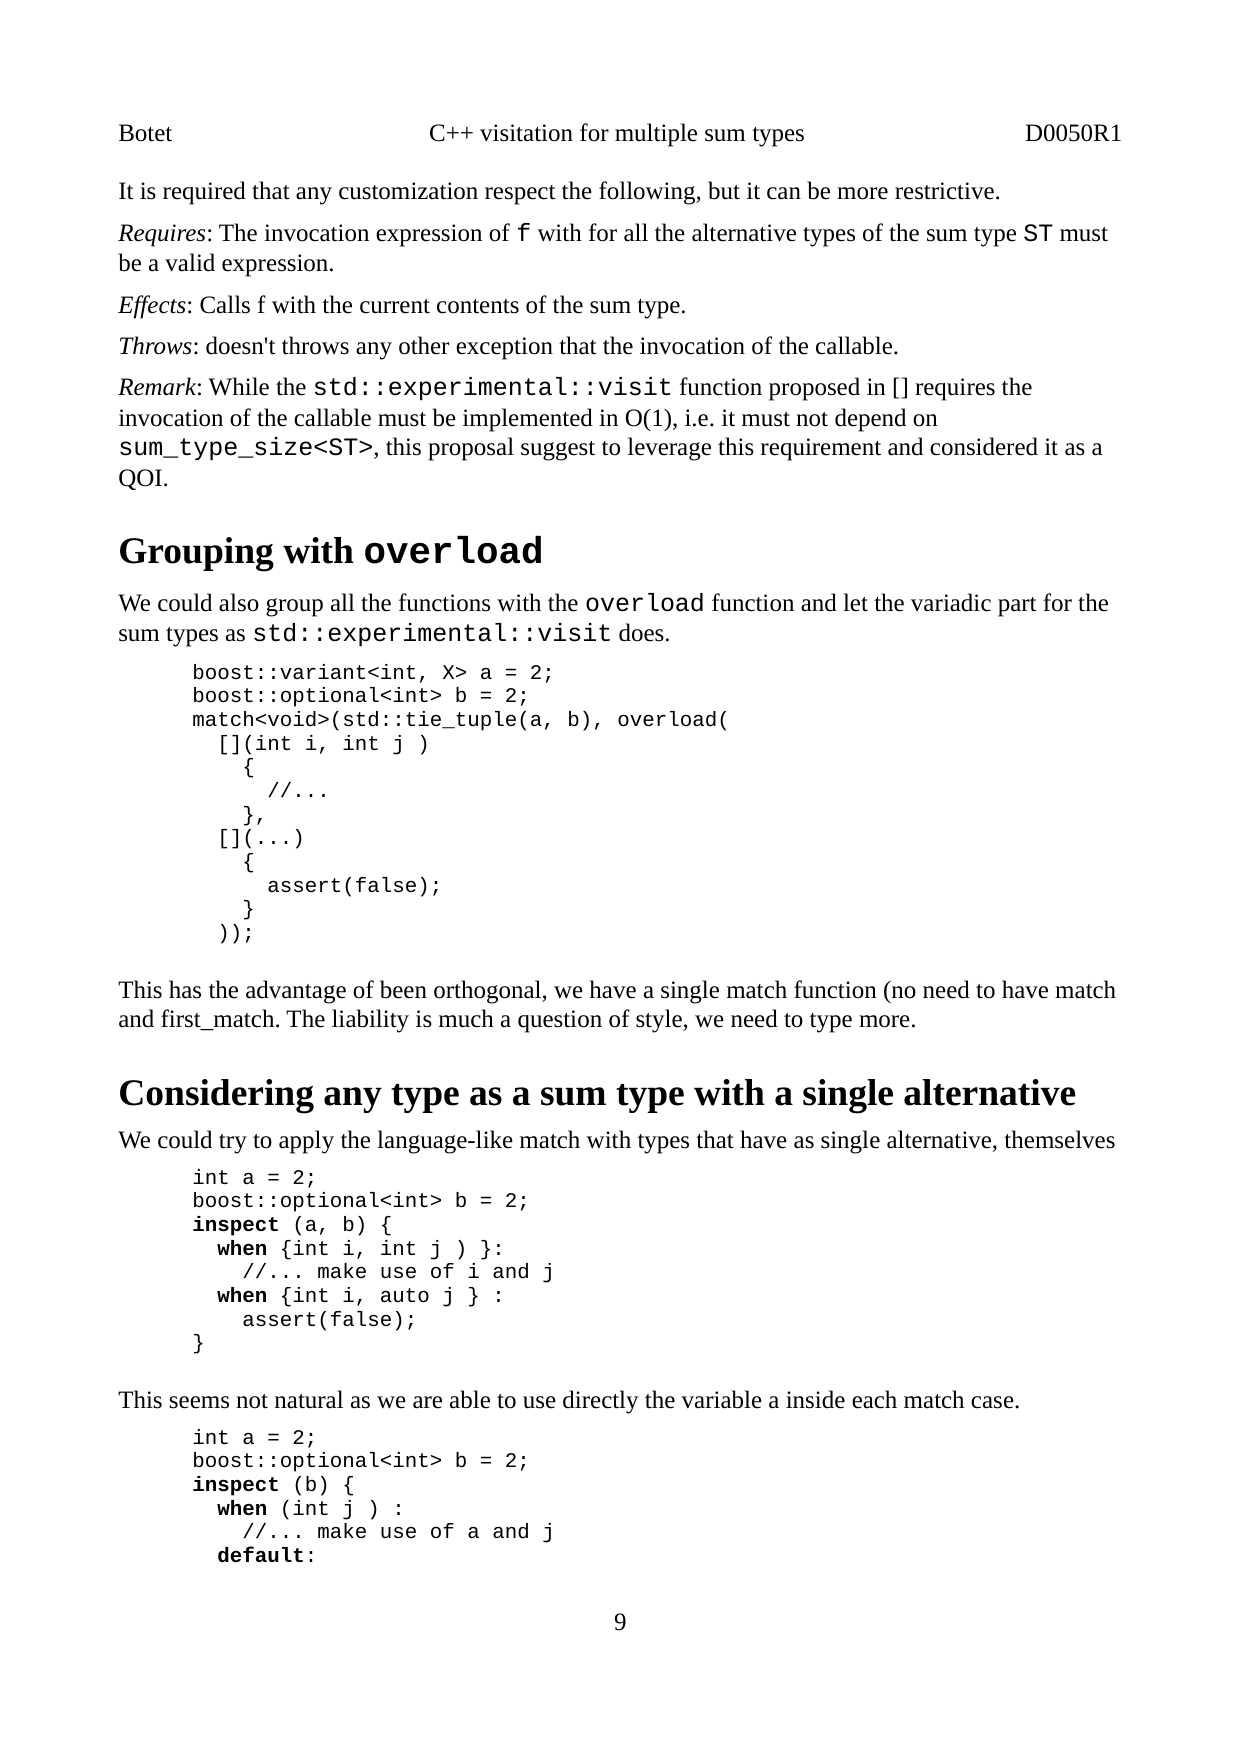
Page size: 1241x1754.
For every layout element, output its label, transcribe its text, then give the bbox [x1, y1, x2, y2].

text default: [192, 1545, 1122, 1569]
text assert(false); [192, 874, 1122, 898]
text )); [192, 922, 1122, 946]
text { [192, 851, 1122, 874]
text boost::optional<int> b = 2; [192, 1191, 1122, 1214]
text boost::variant<int, X> a = 2; [192, 662, 1122, 685]
subtitle Grouping with overload [118, 529, 1122, 575]
text inspect (b) { [192, 1474, 1122, 1498]
text assert(false); [192, 1309, 1122, 1332]
text We could also group all the functions with the overload function and let the variadic part for the sum types as std::experimental::visit does. [118, 588, 1122, 649]
text This has the advantage of been orthogonal, we have a single match function (no need to have match and first_match. The liability is much a question of style, we need to type more. [118, 975, 1122, 1032]
text Remark: While the std::experimental::visit function proposed in [] requires the invocation of the callable must be implemented in O(1), i.e. it must not depend on sum_type_size<ST>, this proposal suggest to leverage this requirement and considered it as a QOI. [118, 372, 1122, 491]
text match<void>(std::tie_tuple(a, b), overload( [192, 709, 1122, 733]
text } [192, 898, 1122, 922]
text We could try to apply the language-like match with types that have as single alternative, themselves [118, 1126, 1122, 1154]
text when {int i, int j ) }: [192, 1238, 1122, 1261]
text inspect (a, b) { [192, 1214, 1122, 1238]
text //... make use of i and j [192, 1261, 1122, 1285]
text This seems not natural as we are able to use directly the variable a inside each match case. [118, 1386, 1122, 1414]
text [](int i, int j ) [192, 733, 1122, 756]
text Effects: Calls f with the current contents of the sum type. [118, 290, 1122, 318]
text { [192, 756, 1122, 780]
text }, [192, 804, 1122, 827]
text } [192, 1332, 1122, 1356]
text boost::optional<int> b = 2; [192, 1450, 1122, 1474]
text //... [192, 780, 1122, 804]
text It is required that any customization respect the following, but it can be more restrictive. [118, 176, 1122, 205]
text int a = 2; [192, 1167, 1122, 1191]
text when {int i, auto j } : [192, 1285, 1122, 1309]
text boost::optional<int> b = 2; [192, 685, 1122, 709]
text Requires: The invocation expression of f with for all the alternative types of the sum type ST must be a valid expression. [118, 218, 1122, 277]
text [](...) [192, 827, 1122, 851]
subtitle Considering any type as a sum type with a single alternative [118, 1070, 1122, 1113]
text Throws: doesn't throws any other exception that the invocation of the callable. [118, 331, 1122, 360]
text //... make use of a and j [192, 1521, 1122, 1545]
text when (int j ) : [192, 1498, 1122, 1521]
text int a = 2; [192, 1427, 1122, 1450]
